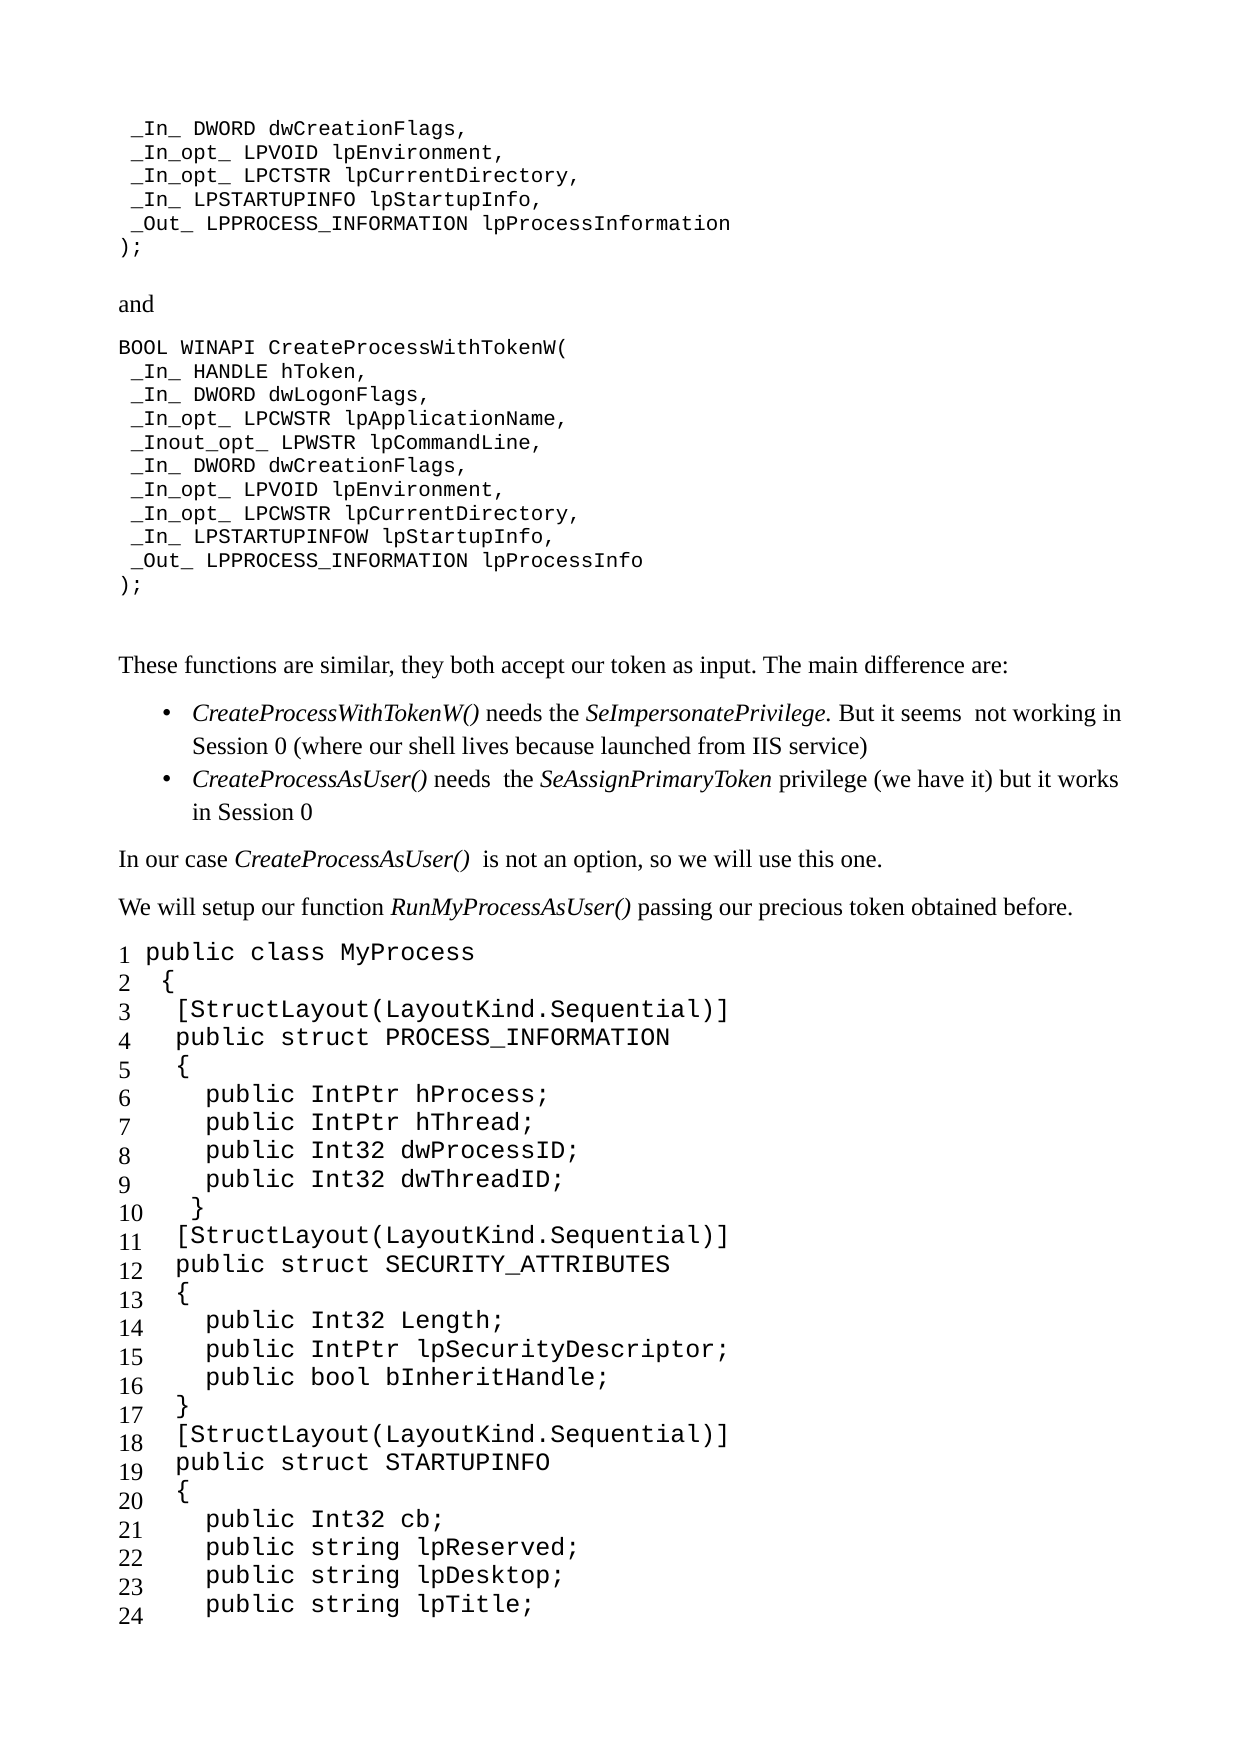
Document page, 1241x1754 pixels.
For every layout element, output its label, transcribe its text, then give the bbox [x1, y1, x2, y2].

text In our case CreateProcessAsUser() is not an option, so we will use this one. [118, 844, 1122, 873]
text _In_ HANDLE hToken, [118, 361, 1122, 384]
text _In_opt_ LPCWSTR lpApplicationName, [118, 408, 1122, 432]
text These functions are similar, they both accept our token as input. The main difference are: [118, 650, 1122, 679]
text _In_opt_ LPVOID lpEnvironment, [118, 142, 1122, 165]
text _Out_ LPPROCESS_INFORMATION lpProcessInfo [118, 550, 1122, 573]
text _In_opt_ LPCWSTR lpCurrentDirectory, [118, 503, 1122, 526]
text BOOL WINAPI CreateProcessWithTokenW( [118, 337, 1122, 361]
text _In_ DWORD dwCreationFlags, [118, 455, 1122, 479]
text ); [118, 236, 1122, 260]
text _Inout_opt_ LPWSTR lpCommandLine, [118, 432, 1122, 455]
text _In_ LPSTARTUPINFOW lpStartupInfo, [118, 526, 1122, 550]
text _In_opt_ LPVOID lpEnvironment, [118, 479, 1122, 503]
text ); [118, 573, 1122, 597]
text _Out_ LPPROCESS_INFORMATION lpProcessInformation [118, 213, 1122, 236]
text We will setup our function RunMyProcessAsUser() passing our precious token obtained before. [118, 892, 1122, 921]
text _In_opt_ LPCTSTR lpCurrentDirectory, [118, 165, 1122, 189]
text and [118, 289, 1122, 318]
text _In_ DWORD dwCreationFlags, [118, 118, 1122, 142]
table_header public class MyProcess { [StructLayout(LayoutKind.Sequential)] public struct PROCESS_INFORMATION { public IntPtr hProcess; public IntPtr hThread; public Int32 dwProcessID; public Int32 dwThreadID; } [StructLayout(LayoutKind.Sequential)] public struct SECURITY_ATTRIBUTES { public Int32 Length; public IntPtr lpSecurityDescriptor; public bool bInheritHandle; } [StructLayout(LayoutKind.Sequential)] public struct STARTUPINFO { public Int32 cb; public string lpReserved; public string lpDesktop; public string lpTitle; [145, 940, 1122, 1630]
text _In_ DWORD dwLogonFlags, [118, 384, 1122, 408]
table_header 1 2 3 4 5 6 7 8 9 10 11 12 13 14 15 16 17 18 19 20 21 22 23 24 [118, 940, 145, 1630]
list CreateProcessAsUser() needs the SeAssignPrimaryToken privilege (we have it) but it works in Session 0 [162, 764, 1122, 826]
text _In_ LPSTARTUPINFO lpStartupInfo, [118, 189, 1122, 213]
list CreateProcessWithTokenW() needs the SeImpersonatePrivilege. But it seems not working in Session 0 (where our shell lives because launched from IIS service) [162, 698, 1122, 760]
